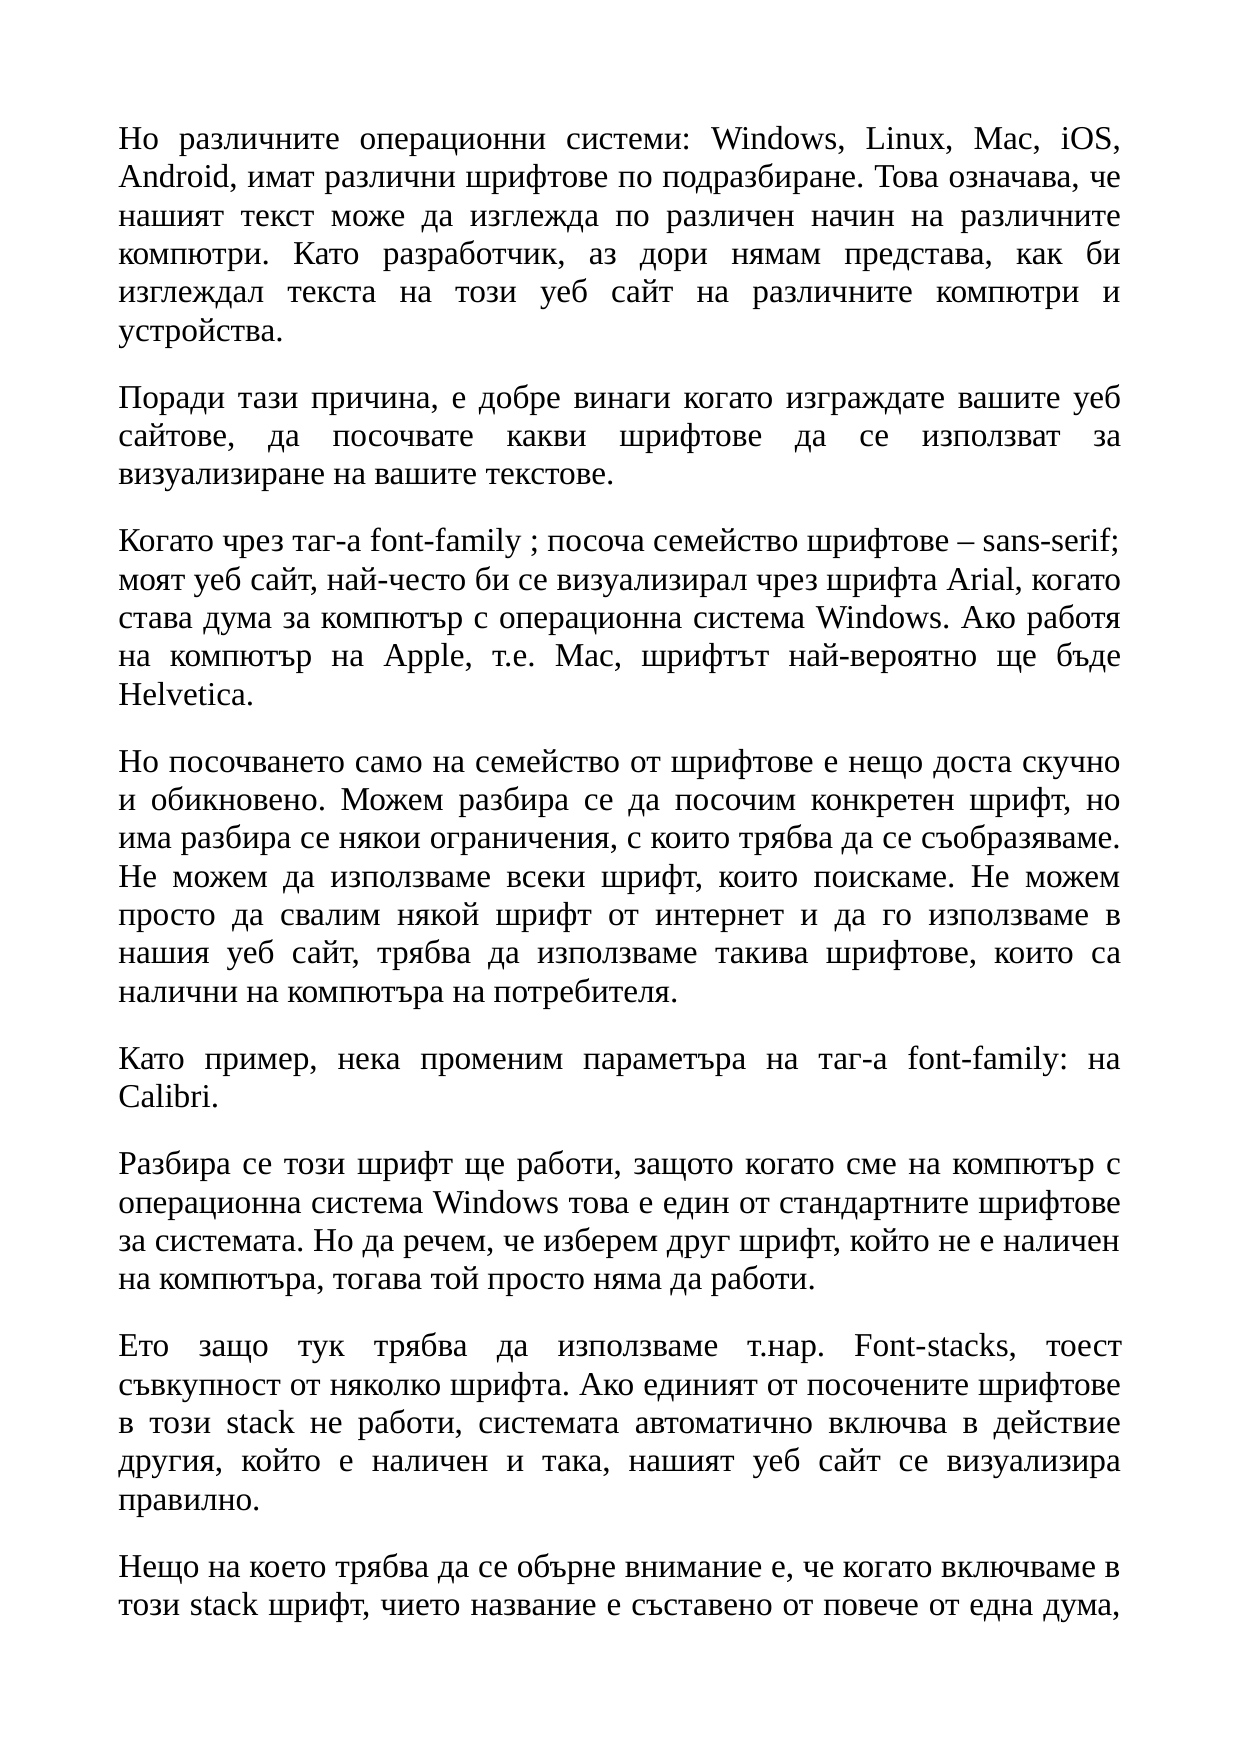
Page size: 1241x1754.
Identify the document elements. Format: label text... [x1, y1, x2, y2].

text Като пример, нека променим параметъра на таг-а font-family: на Calibri. [118, 1038, 1122, 1115]
text Разбира се този шрифт ще работи, защото когато сме на компютър с операционна система Windows това е един от стандартните шрифтове за системата. Но да речем, че изберем друг шрифт, който не е наличен на компютъра, тогава той просто няма да работи. [118, 1143, 1122, 1297]
text Но посочването само на семейство от шрифтове е нещо доста скучно и обикновено. Можем разбира се да посочим конкретен шрифт, но има разбира се някои ограничения, с които трябва да се съобразяваме. Не можем да използваме всеки шрифт, които поискаме. Не можем просто да свалим някой шрифт от интернет и да го използваме в нашия уеб сайт, трябва да използваме такива шрифтове, които са налични на компютъра на потребителя. [118, 741, 1122, 1009]
text Когато чрез таг-а font-family ; посоча семейство шрифтове – sans-serif; [118, 521, 1122, 559]
text моят уеб сайт, най-често би се визуализирал чрез шрифта Arial, когато става дума за компютър с операционна система Windows. Ако работя на компютър на Apple, т.е. Mac, шрифтът най-вероятно ще бъде Helvetica. [118, 559, 1122, 712]
text Но различните операционни системи: Windows, Linux, Mac, iOS, Android, имат различни шрифтове по подразбиране. Това означава, че нашият текст може да изглежда по различен начин на различните компютри. Като разработчик, аз дори нямам представа, как би изглеждал текста на този уеб сайт на различните компютри и устройства. [118, 118, 1122, 348]
text Ето защо тук трябва да използваме т.нар. Font-stacks, тоест съвкупност от няколко шрифта. Ако единият от посочените шрифтове в този stack не работи, системата автоматично включва в действие другия, който е наличен и така, нашият уеб сайт се визуализира правилно. [118, 1326, 1122, 1517]
text Нещо на което трябва да се обърне внимание е, че когато включваме в този stack шрифт, чието название е съставено от повече от една дума, [118, 1546, 1122, 1623]
text Поради тази причина, е добре винаги когато изграждате вашите уеб сайтове, да посочвате какви шрифтове да се използват за визуализиране на вашите текстове. [118, 377, 1122, 492]
